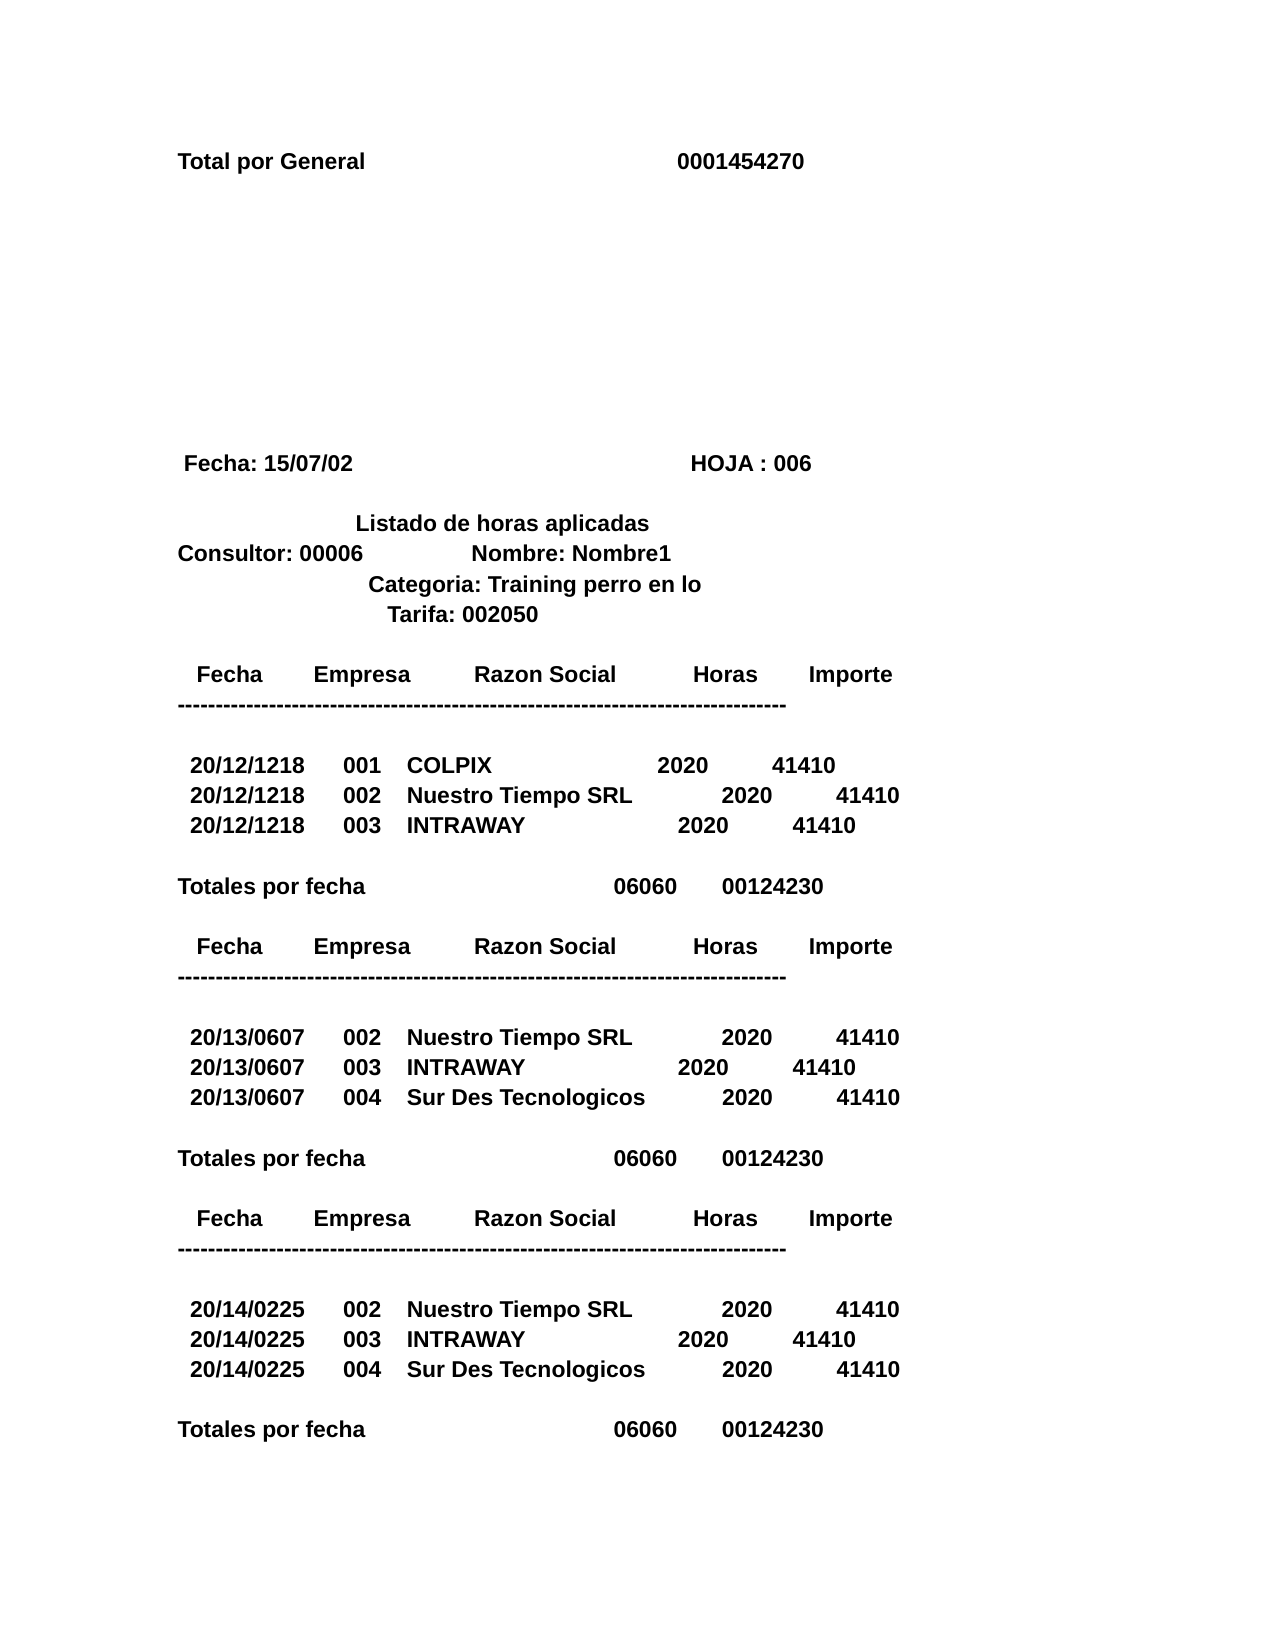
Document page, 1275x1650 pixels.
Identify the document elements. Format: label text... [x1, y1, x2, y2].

text Fecha Empresa Razon Social Horas Importe [177, 661, 1098, 687]
text 20/13/0607 003 INTRAWAY 2020 41410 [177, 1054, 1098, 1080]
text Categoria: Training perro en lo [177, 571, 1098, 597]
text Totales por fecha 06060 00124230 [177, 873, 1098, 899]
text 20/12/1218 001 COLPIX 2020 41410 [177, 752, 1098, 778]
text 20/14/0225 002 Nuestro Tiempo SRL 2020 41410 [177, 1296, 1098, 1322]
text -------------------------------------------------------------------------------- [177, 691, 1098, 718]
text 20/14/0225 003 INTRAWAY 2020 41410 [177, 1326, 1098, 1352]
text 20/13/0607 004 Sur Des Tecnologicos 2020 41410 [177, 1084, 1098, 1110]
text Fecha Empresa Razon Social Horas Importe [177, 1205, 1098, 1231]
text 20/13/0607 002 Nuestro Tiempo SRL 2020 41410 [177, 1024, 1098, 1050]
text -------------------------------------------------------------------------------- [177, 1235, 1098, 1261]
text Fecha Empresa Razon Social Horas Importe [177, 933, 1098, 959]
text 20/14/0225 004 Sur Des Tecnologicos 2020 41410 [177, 1356, 1098, 1382]
text 20/12/1218 002 Nuestro Tiempo SRL 2020 41410 [177, 782, 1098, 808]
text Consultor: 00006 Nombre: Nombre1 [177, 540, 1098, 567]
text Fecha: 15/07/02 HOJA : 006 [177, 450, 1098, 476]
text 20/12/1218 003 INTRAWAY 2020 41410 [177, 812, 1098, 838]
text Totales por fecha 06060 00124230 [177, 1416, 1098, 1443]
text Listado de horas aplicadas [177, 510, 1098, 536]
text Totales por fecha 06060 00124230 [177, 1144, 1098, 1171]
text -------------------------------------------------------------------------------- [177, 963, 1098, 989]
text Tarifa: 002050 [177, 601, 1098, 627]
text Total por General 0001454270 [177, 148, 1098, 174]
